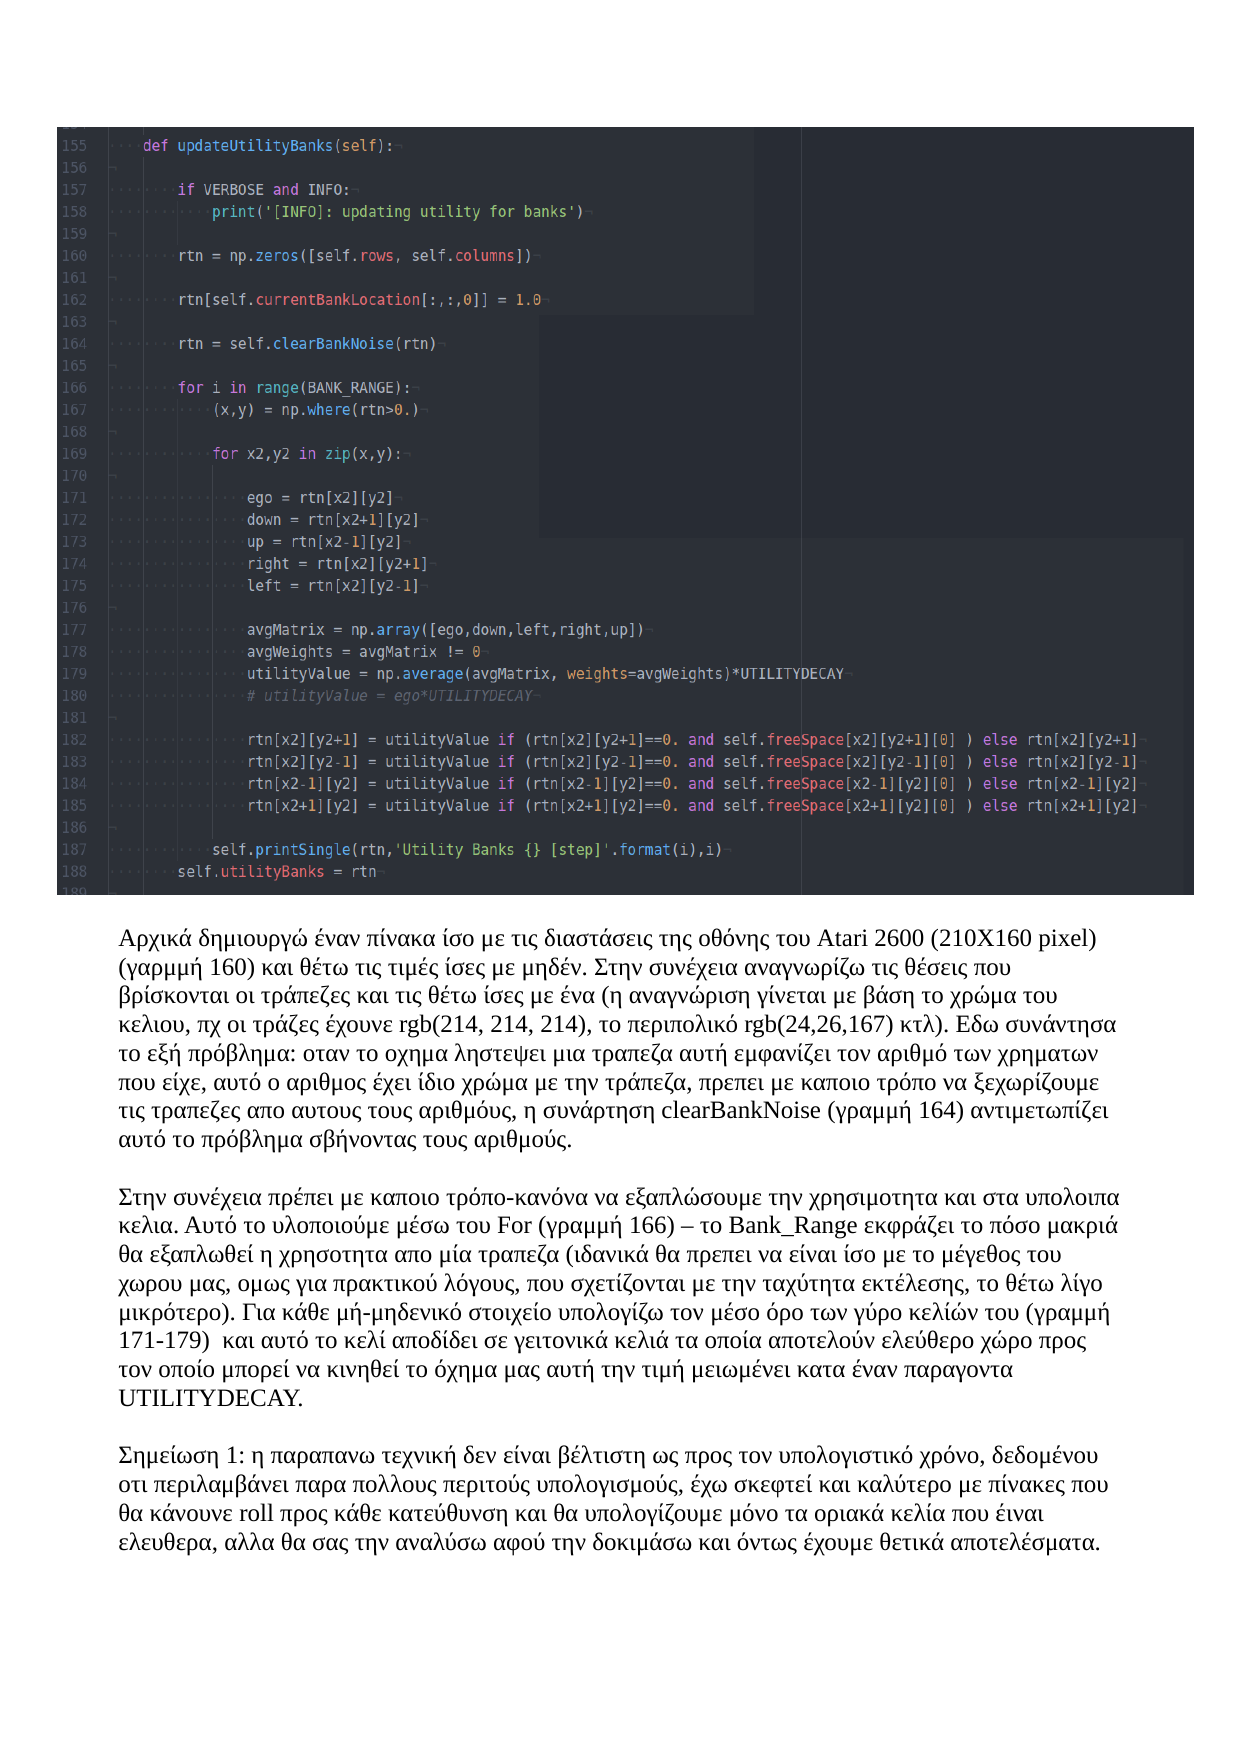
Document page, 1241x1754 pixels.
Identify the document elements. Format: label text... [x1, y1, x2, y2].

text Αρχικά δημιουργώ έναν πίνακα ίσο με τις διαστάσεις της οθόνης του Atari 2600 (210X160 pixel) (γαρμμή 160) και θέτω τις τιμές ίσες με μηδέν. Στην συνέχεια αναγνωρίζω τις θέσεις που βρίσκονται οι τράπεζες και τις θέτω ίσες με ένα (η αναγνώριση γίνεται με βάση το χρώμα του κελιου, πχ οι τράζες έχουνε rgb(214, 214, 214), το περιπολικό rgb(24,26,167) κτλ). Εδω συνάντησα το εξή πρόβλημα: οταν το οχημα ληστεψει μια τραπεζα αυτή εμφανίζει τον αριθμό των χρηματων που είχε, αυτό ο αριθμος έχει ίδιο χρώμα με την τράπεζα, πρεπει με καποιο τρόπο να ξεχωρίζουμε τις τραπεζες απο αυτους τους αριθμόυς, η συνάρτηση clearBankNoise (γραμμή 164) αντιμετωπίζει αυτό το πρόβλημα σβήνοντας τους αριθμούς. [118, 923, 1122, 1153]
text Στην συνέχεια πρέπει με καποιο τρόπο-κανόνα να εξαπλώσουμε την χρησιμοτητα και στα υπολοιπα κελια. Αυτό το υλοποιούμε μέσω του For (γραμμή 166) – το Bank_Range εκφράζει το πόσο μακριά θα εξαπλωθεί η χρησοτητα απο μία τραπεζα (ιδανικά θα πρεπει να είναι ίσο με το μέγεθος του χωρου μας, ομως για πρακτικού λόγους, που σχετίζονται με την ταχύτητα εκτέλεσης, το θέτω λίγο μικρότερο). Για κάθε μή-μηδενικό στοιχείο υπολογίζω τον μέσο όρο των γύρο κελίών του (γραμμή 171-179) και αυτό το κελί αποδίδει σε γειτονικά κελιά τα οποία αποτελούν ελεύθερο χώρο προς τον οποίο μπορεί να κινηθεί το όχημα μας αυτή την τιμή μειωμένει κατα έναν παραγοντα UTILITYDECAY. [118, 1182, 1122, 1412]
text Σημείωση 1: η παραπανω τεχνική δεν είναι βέλτιστη ως προς τον υπολογιστικό χρόνο, δεδομένου οτι περιλαμβάνει παρα πολλους περιτούς υπολογισμούς, έχω σκεφτεί και καλύτερο με πίνακες που θα κάνουνε roll προς κάθε κατεύθυνση και θα υπολογίζουμε μόνο τα οριακά κελία που έιναι ελευθερα, αλλα θα σας την αναλύσω αφού την δοκιμάσω και όντως έχουμε θετικά αποτελέσματα. [118, 1441, 1122, 1556]
picture [57, 127, 1194, 895]
